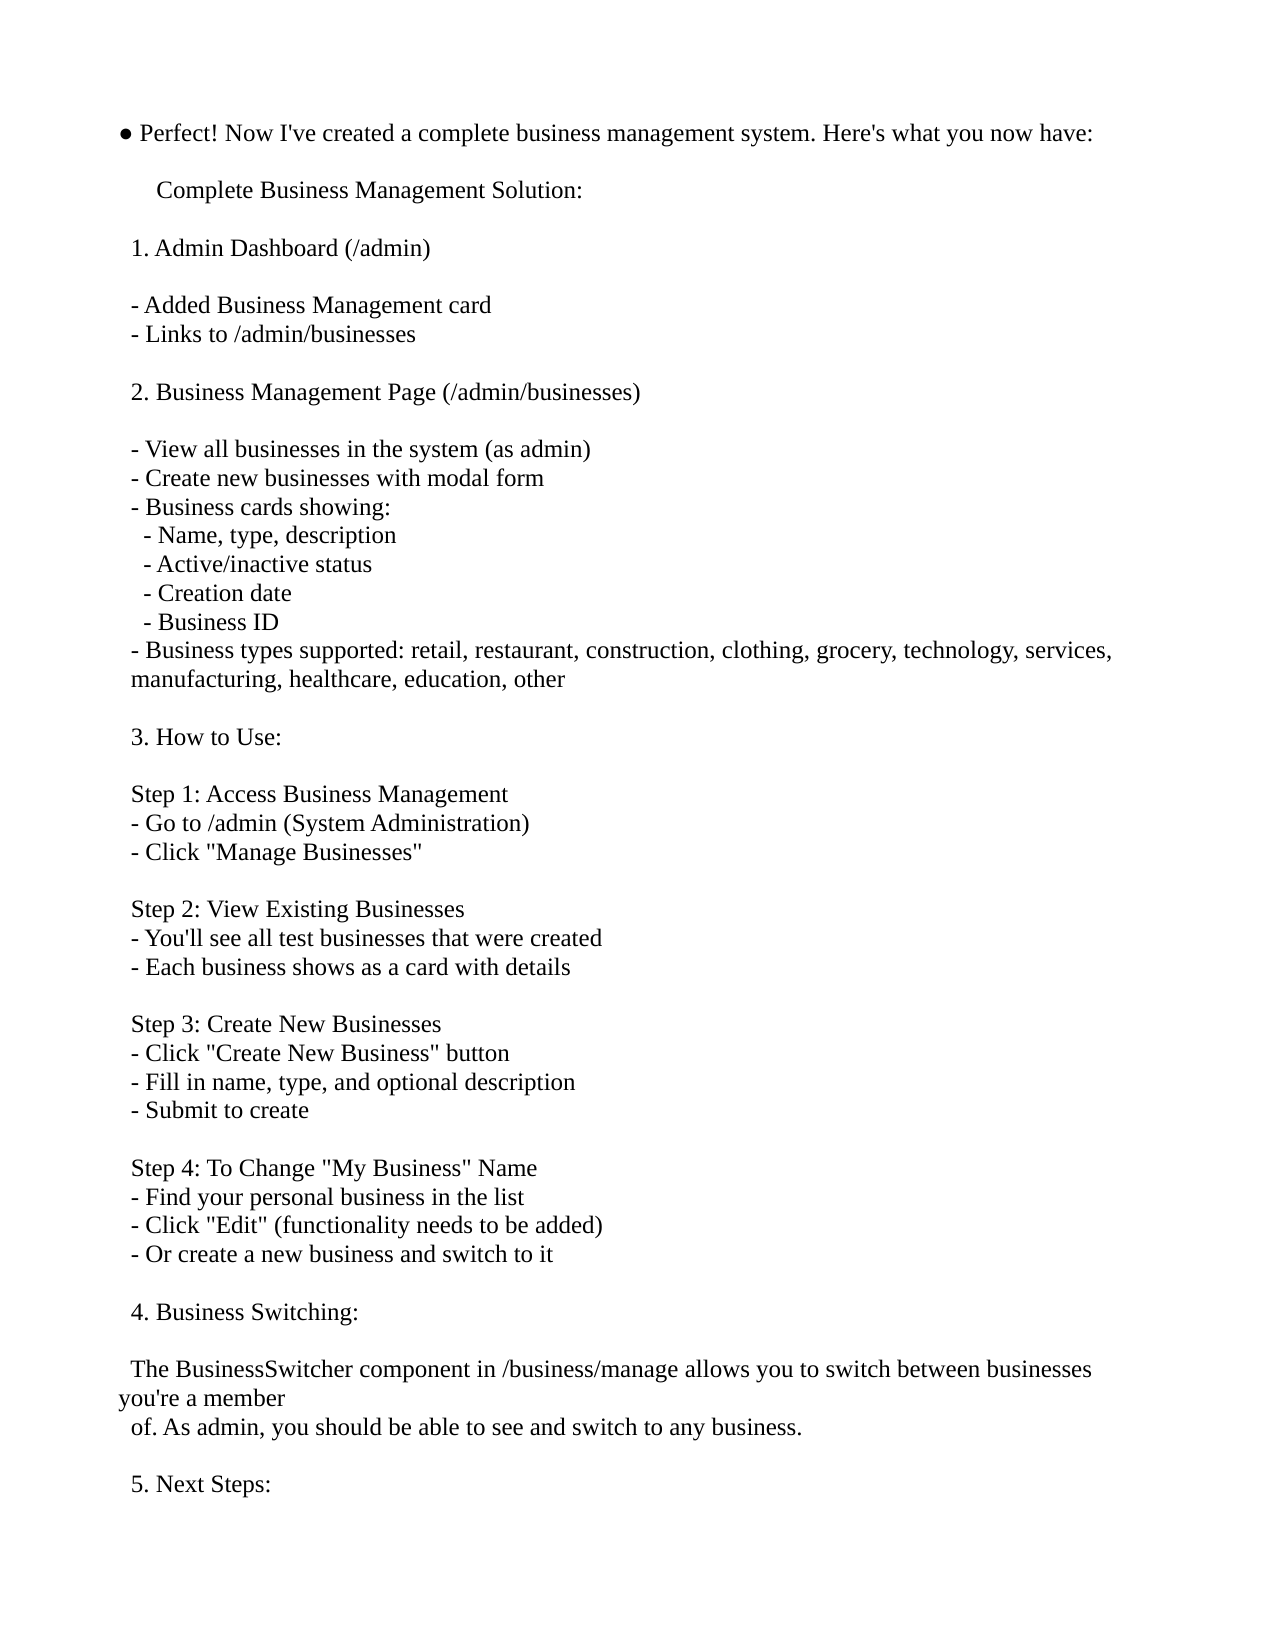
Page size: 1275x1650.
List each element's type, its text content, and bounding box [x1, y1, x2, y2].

text - Find your personal business in the list [118, 1182, 1157, 1211]
text - Added Business Management card [118, 291, 1157, 319]
text 2. Business Management Page (/admin/businesses) [118, 377, 1157, 406]
text - Links to /admin/businesses [118, 319, 1157, 348]
text - Click "Manage Businesses" [118, 837, 1157, 866]
text - Business cards showing: [118, 492, 1157, 521]
text - Create new businesses with modal form [118, 463, 1157, 492]
text The BusinessSwitcher component in /business/manage allows you to switch between businesses you're a member [118, 1354, 1157, 1412]
text Step 1: Access Business Management [118, 779, 1157, 808]
text ● Perfect! Now I've created a complete business management system. Here's what you now have: [118, 118, 1157, 147]
text 1. Admin Dashboard (/admin) [118, 233, 1157, 262]
text - Or create a new business and switch to it [118, 1239, 1157, 1268]
text - Submit to create [118, 1096, 1157, 1124]
text - Fill in name, type, and optional description [118, 1067, 1157, 1096]
text ✅ Complete Business Management Solution: [118, 176, 1157, 204]
text 4. Business Switching: [118, 1297, 1157, 1326]
text - Business types supported: retail, restaurant, construction, clothing, grocery, technology, services, [118, 636, 1157, 664]
text - Click "Edit" (functionality needs to be added) [118, 1211, 1157, 1239]
text - Creation date [118, 578, 1157, 607]
text - Each business shows as a card with details [118, 952, 1157, 981]
text of. As admin, you should be able to see and switch to any business. [118, 1412, 1157, 1441]
text - Name, type, description [118, 521, 1157, 549]
text - Click "Create New Business" button [118, 1038, 1157, 1067]
text - View all businesses in the system (as admin) [118, 434, 1157, 463]
text - Business ID [118, 607, 1157, 636]
text - Active/inactive status [118, 549, 1157, 578]
text Step 3: Create New Businesses [118, 1009, 1157, 1038]
text Step 2: View Existing Businesses [118, 894, 1157, 923]
text Step 4: To Change "My Business" Name [118, 1153, 1157, 1182]
text 3. How to Use: [118, 722, 1157, 751]
text manufacturing, healthcare, education, other [118, 664, 1157, 693]
text - Go to /admin (System Administration) [118, 808, 1157, 837]
text - You'll see all test businesses that were created [118, 923, 1157, 952]
text 5. Next Steps: [118, 1469, 1157, 1498]
